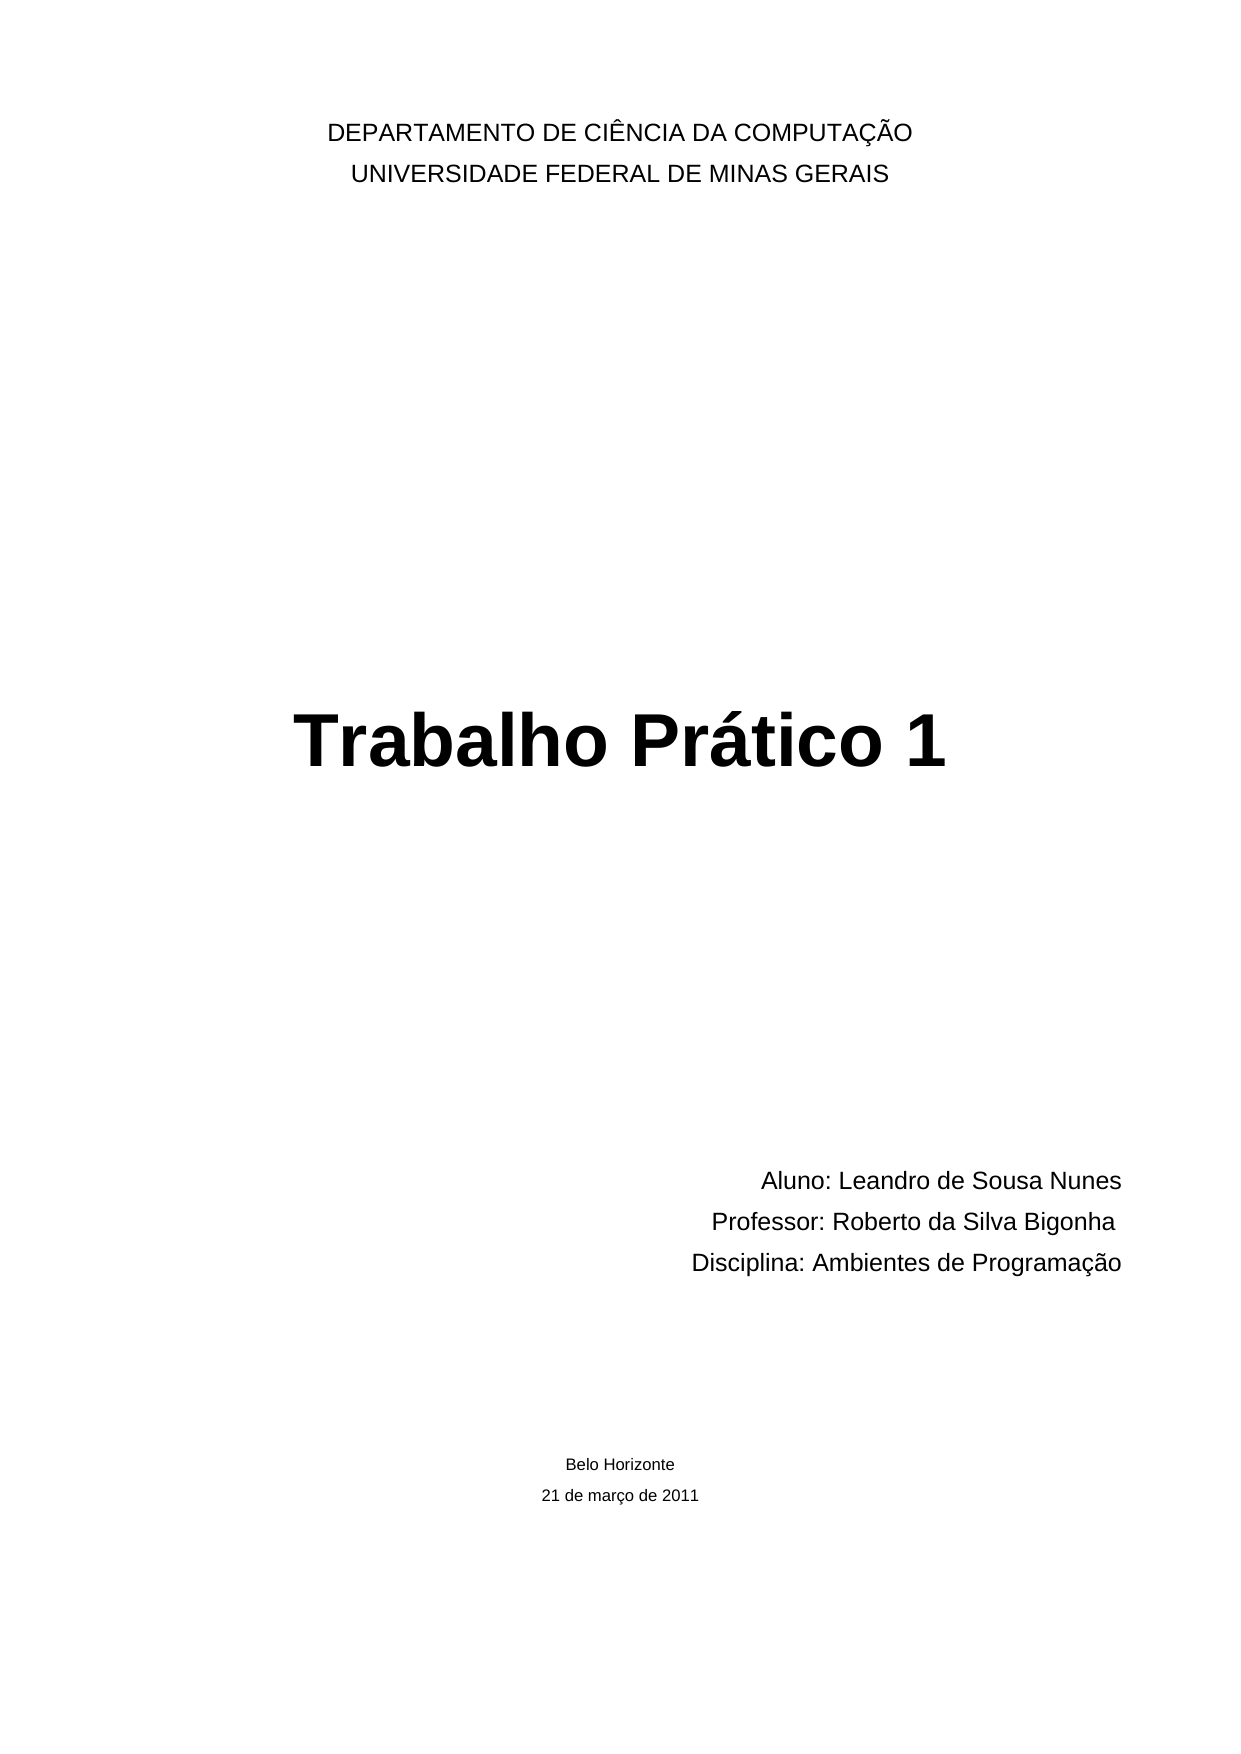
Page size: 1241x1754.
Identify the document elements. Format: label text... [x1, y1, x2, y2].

text UNIVERSIDADE FEDERAL DE MINAS GERAIS [118, 159, 1122, 188]
text DEPARTAMENTO DE CIÊNCIA DA COMPUTAÇÃO [118, 118, 1122, 147]
text Belo Horizonte [118, 1454, 1122, 1473]
text Professor: Roberto da Silva Bigonha [118, 1207, 1122, 1236]
text Trabalho Prático 1 [118, 696, 1122, 782]
text Disciplina: Ambientes de Programação [118, 1248, 1122, 1277]
text Aluno: Leandro de Sousa Nunes [118, 1166, 1122, 1194]
text 21 de março de 2011 [118, 1486, 1122, 1505]
